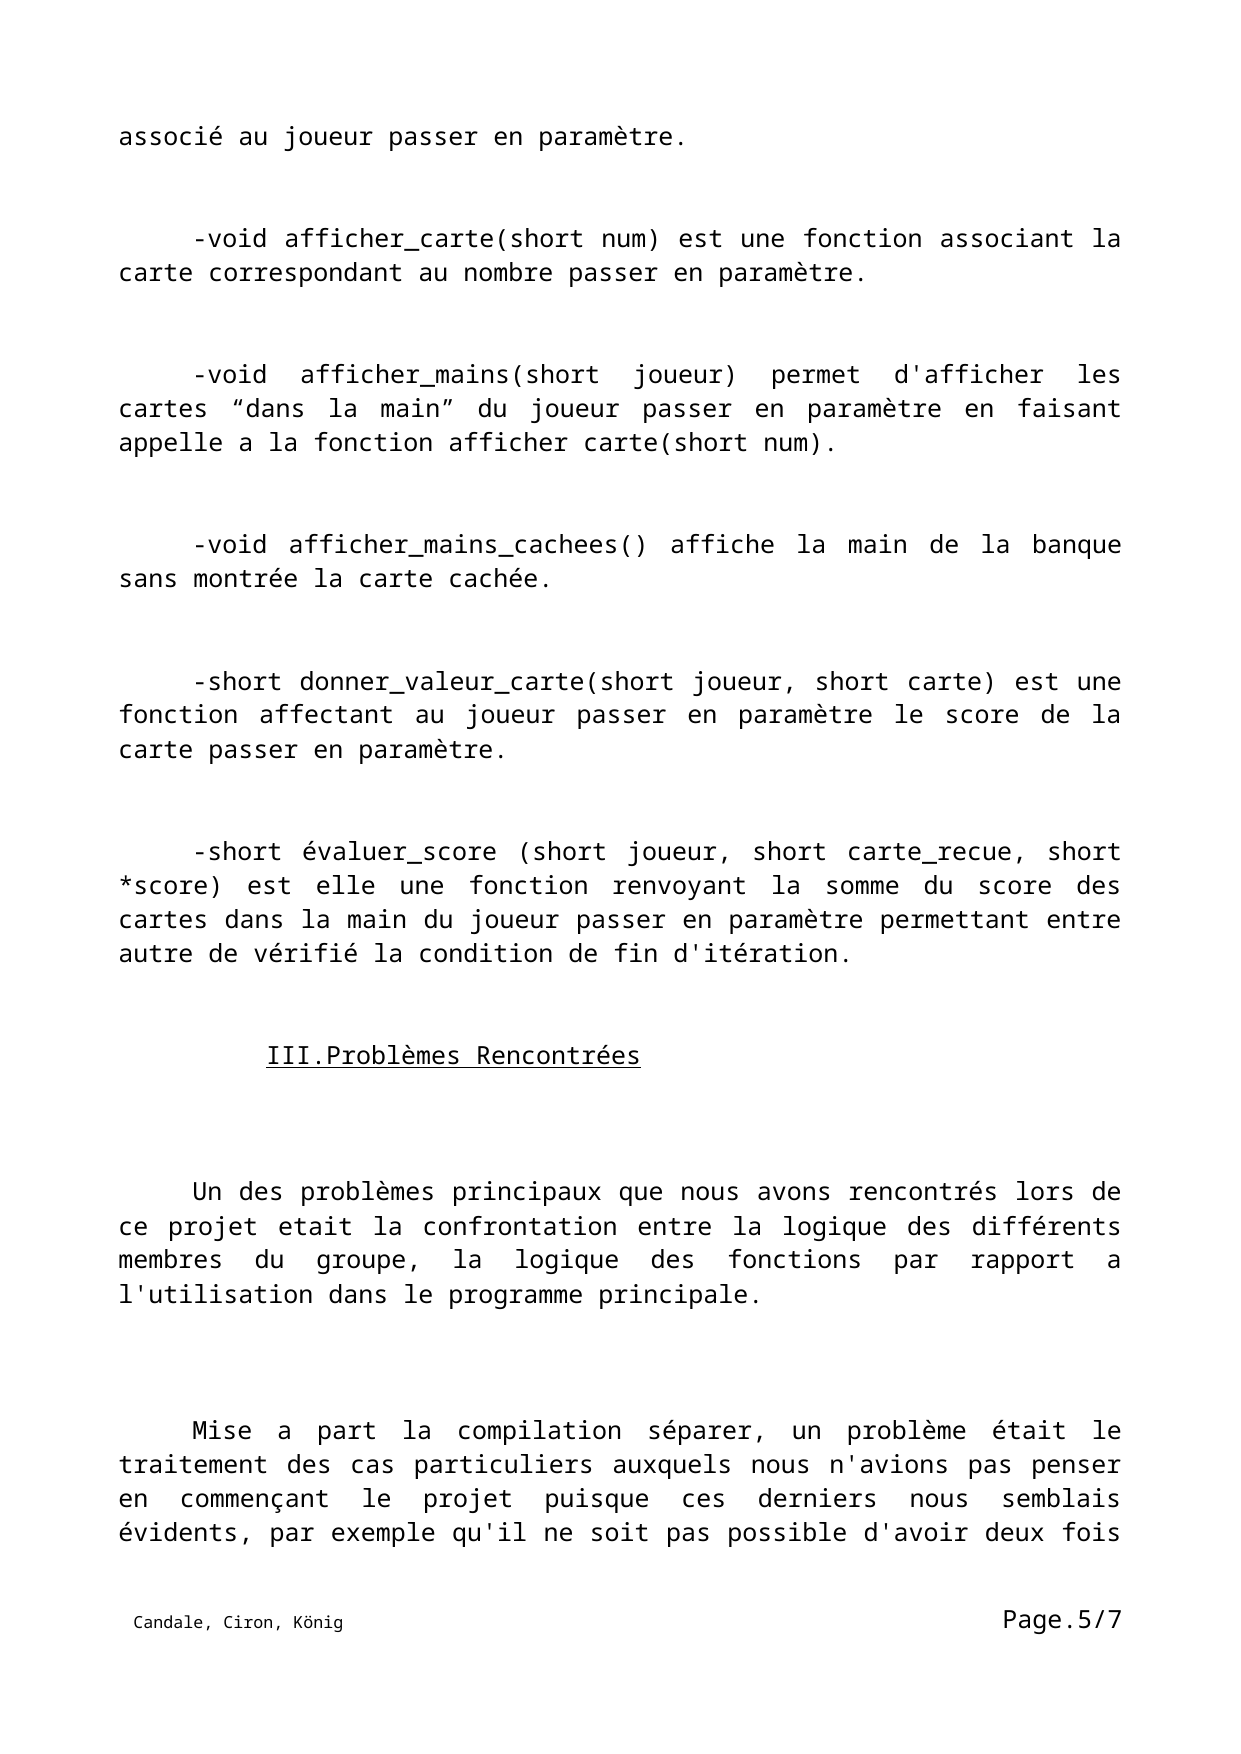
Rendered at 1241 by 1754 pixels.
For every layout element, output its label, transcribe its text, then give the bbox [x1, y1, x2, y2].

text -short donner_valeur_carte(short joueur, short carte) est une fonction affectant au joueur passer en paramètre le score de la carte passer en paramètre. [118, 663, 1122, 765]
text -void afficher_carte(short num) est une fonction associant la carte correspondant au nombre passer en paramètre. [118, 220, 1122, 288]
text Un des problèmes principaux que nous avons rencontrés lors de ce projet etait la confrontation entre la logique des différents membres du groupe, la logique des fonctions par rapport a l'utilisation dans le programme principale. [118, 1174, 1122, 1310]
text III.Problèmes Rencontrées [118, 1038, 1122, 1072]
text -void afficher_mains_cachees() affiche la main de la banque sans montrée la carte cachée. [118, 527, 1122, 595]
text associé au joueur passer en paramètre. [118, 118, 1122, 152]
text Mise a part la compilation séparer, un problème était le traitement des cas particuliers auxquels nous n'avions pas penser en commençant le projet puisque ces derniers nous semblais évidents, par exemple qu'il ne soit pas possible d'avoir deux fois [118, 1412, 1122, 1549]
text -void afficher_mains(short joueur) permet d'afficher les cartes “dans la main” du joueur passer en paramètre en faisant appelle a la fonction afficher carte(short num). [118, 357, 1122, 459]
text -short évaluer_score (short joueur, short carte_recue, short *score) est elle une fonction renvoyant la somme du score des cartes dans la main du joueur passer en paramètre permettant entre autre de vérifié la condition de fin d'itération. [118, 833, 1122, 970]
